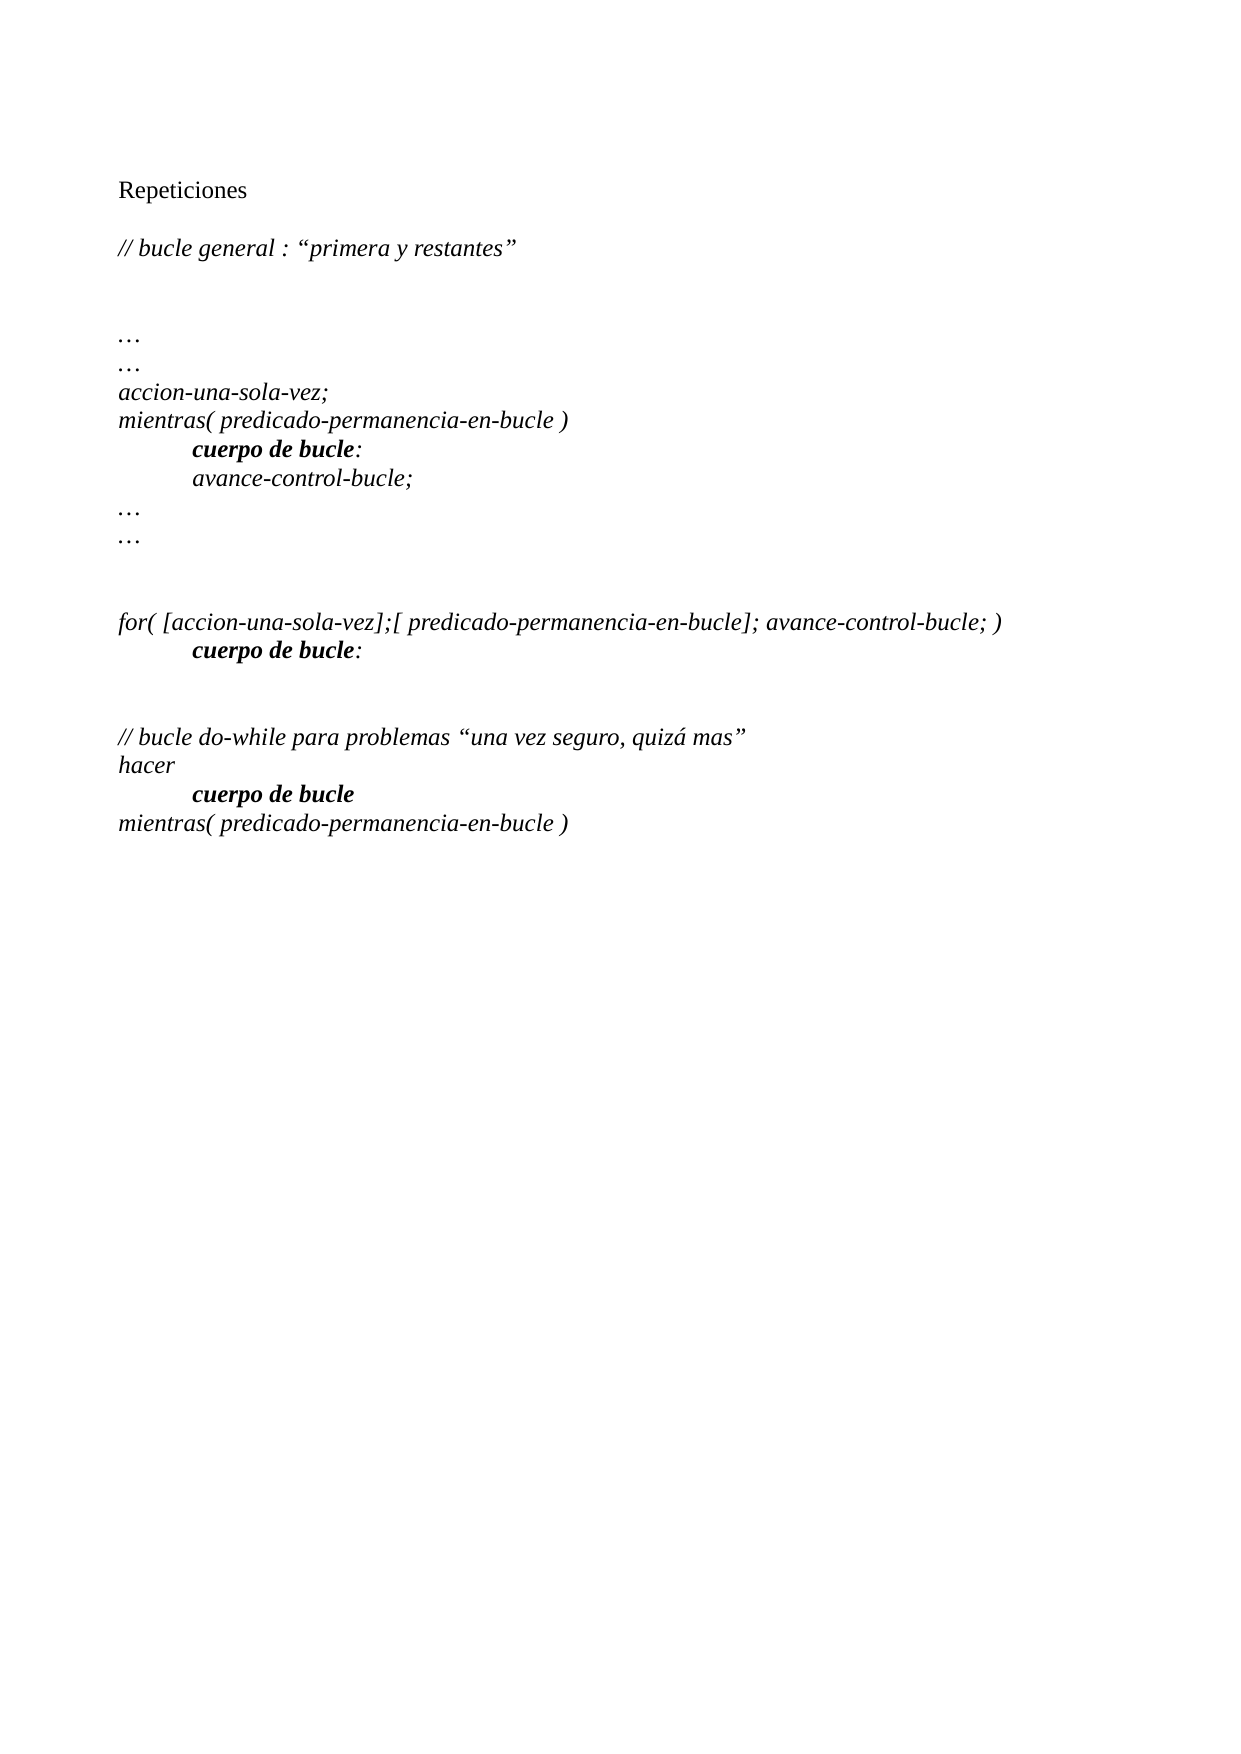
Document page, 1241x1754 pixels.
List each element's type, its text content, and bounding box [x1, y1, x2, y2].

text cuerpo de bucle: [118, 636, 1122, 664]
text … [118, 348, 1122, 377]
text mientras( predicado-permanencia-en-bucle ) [118, 406, 1122, 434]
text avance-control-bucle; [118, 463, 1122, 492]
text … [118, 319, 1122, 348]
text mientras( predicado-permanencia-en-bucle ) [118, 808, 1122, 837]
text for( [accion-una-sola-vez];[ predicado-permanencia-en-bucle]; avance-control-bucle; ) [118, 607, 1122, 636]
text … [118, 521, 1122, 549]
text cuerpo de bucle: [118, 434, 1122, 463]
text cuerpo de bucle [118, 779, 1122, 808]
text Repeticiones [118, 176, 1122, 204]
text hacer [118, 751, 1122, 779]
text … [118, 492, 1122, 521]
text accion-una-sola-vez; [118, 377, 1122, 406]
text // bucle do-while para problemas “una vez seguro, quizá mas” [118, 722, 1122, 751]
text // bucle general : “primera y restantes” [118, 233, 1122, 262]
